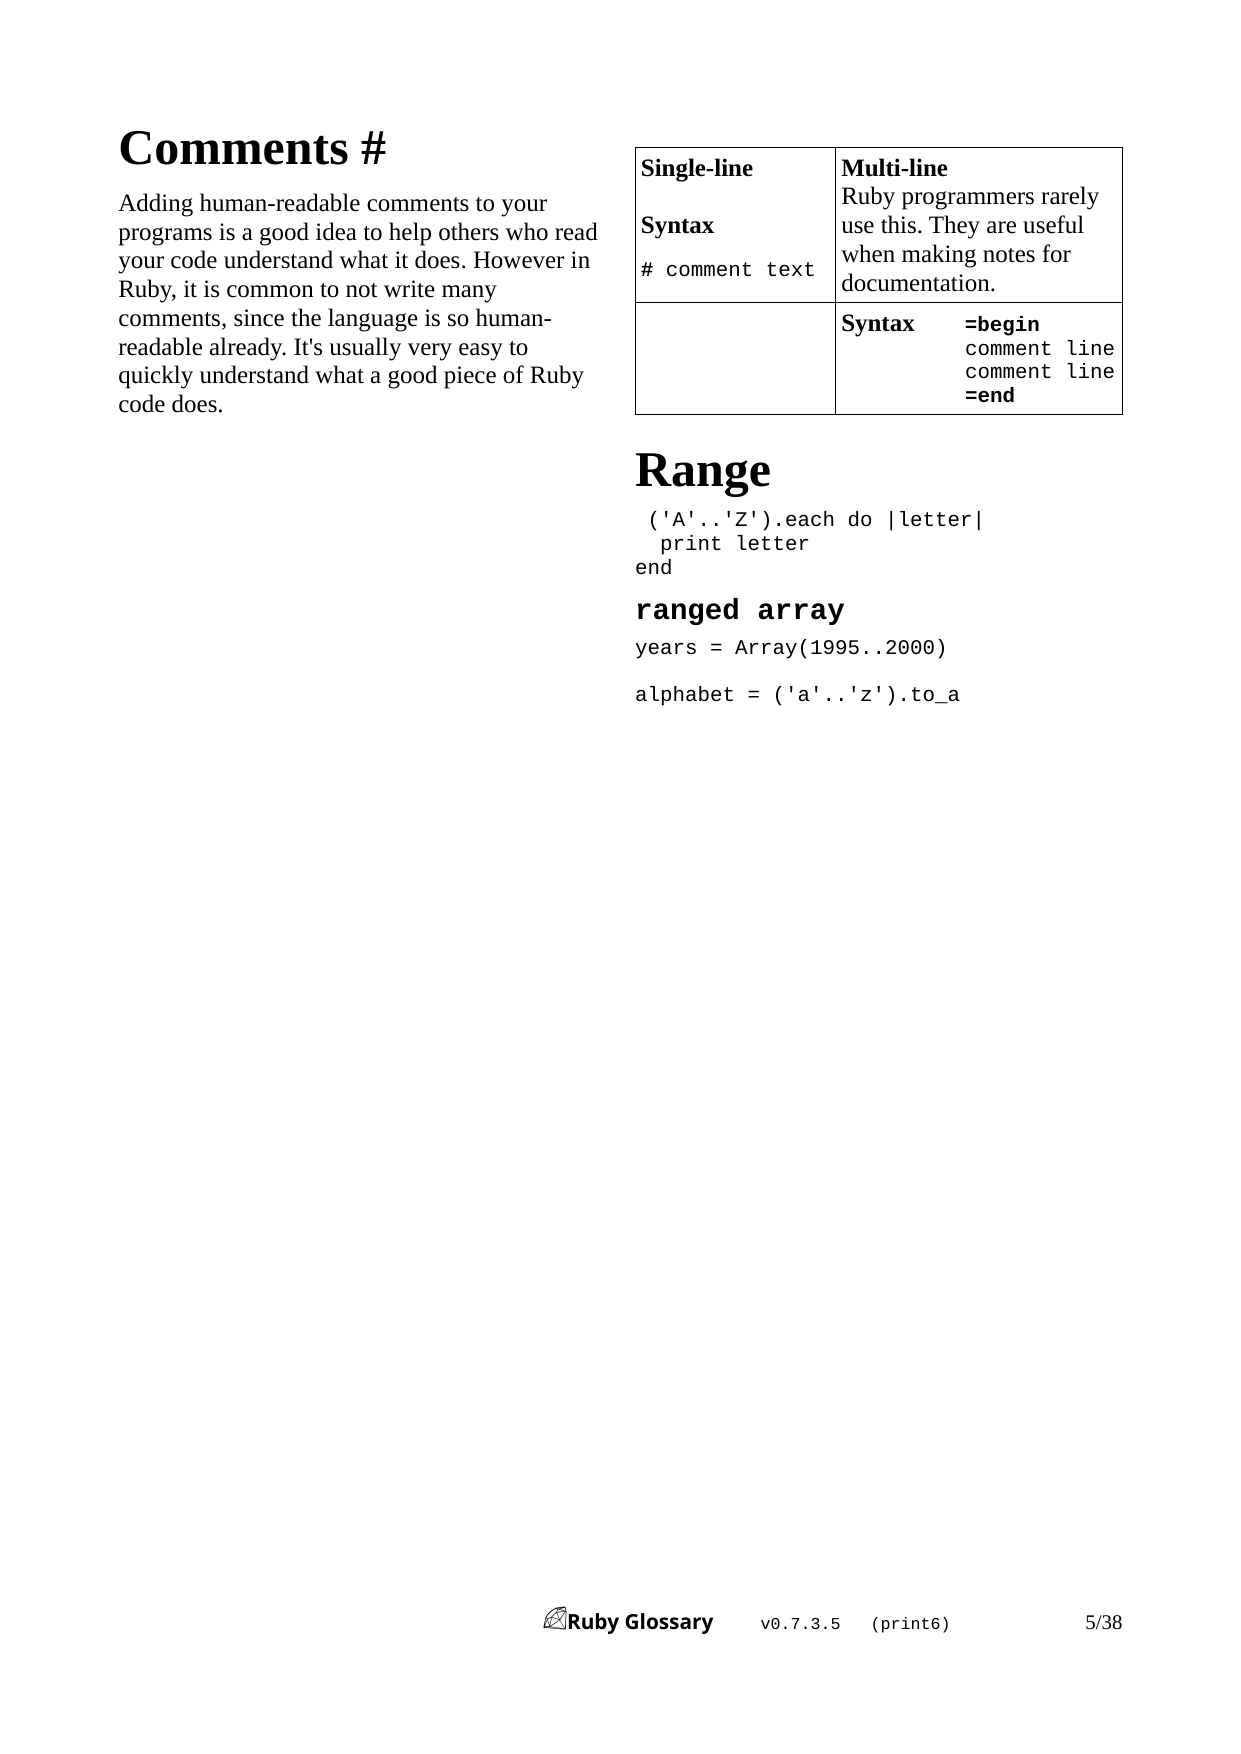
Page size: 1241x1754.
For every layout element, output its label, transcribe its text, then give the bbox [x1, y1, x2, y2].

table_header Multi-line Ruby programmers rarely use this. They are useful when making notes for documentation. [836, 148, 1122, 302]
subtitle Comments # [118, 118, 605, 176]
text Adding human-readable comments to your programs is a good idea to help others who read your code understand what it does. However in Ruby, it is common to not write many comments, since the language is so human-readable already. It's usually very easy to quickly understand what a good piece of Ruby code does. [118, 188, 605, 418]
text end [635, 557, 1122, 580]
text alphabet = ('a'..'z').to_a [635, 684, 1122, 708]
table_cell [636, 303, 835, 414]
table_cell Syntax =begin comment line comment line =end [836, 303, 1122, 414]
subtitle Range [635, 439, 1122, 497]
text years = Array(1995..2000) [635, 637, 1122, 661]
table_header Single-line Syntax # comment text [636, 148, 835, 302]
subtitle ranged array [635, 595, 1122, 628]
text ('A'..'Z').each do |letter| [635, 509, 1122, 533]
picture [541, 1605, 567, 1630]
text print letter [635, 533, 1122, 557]
